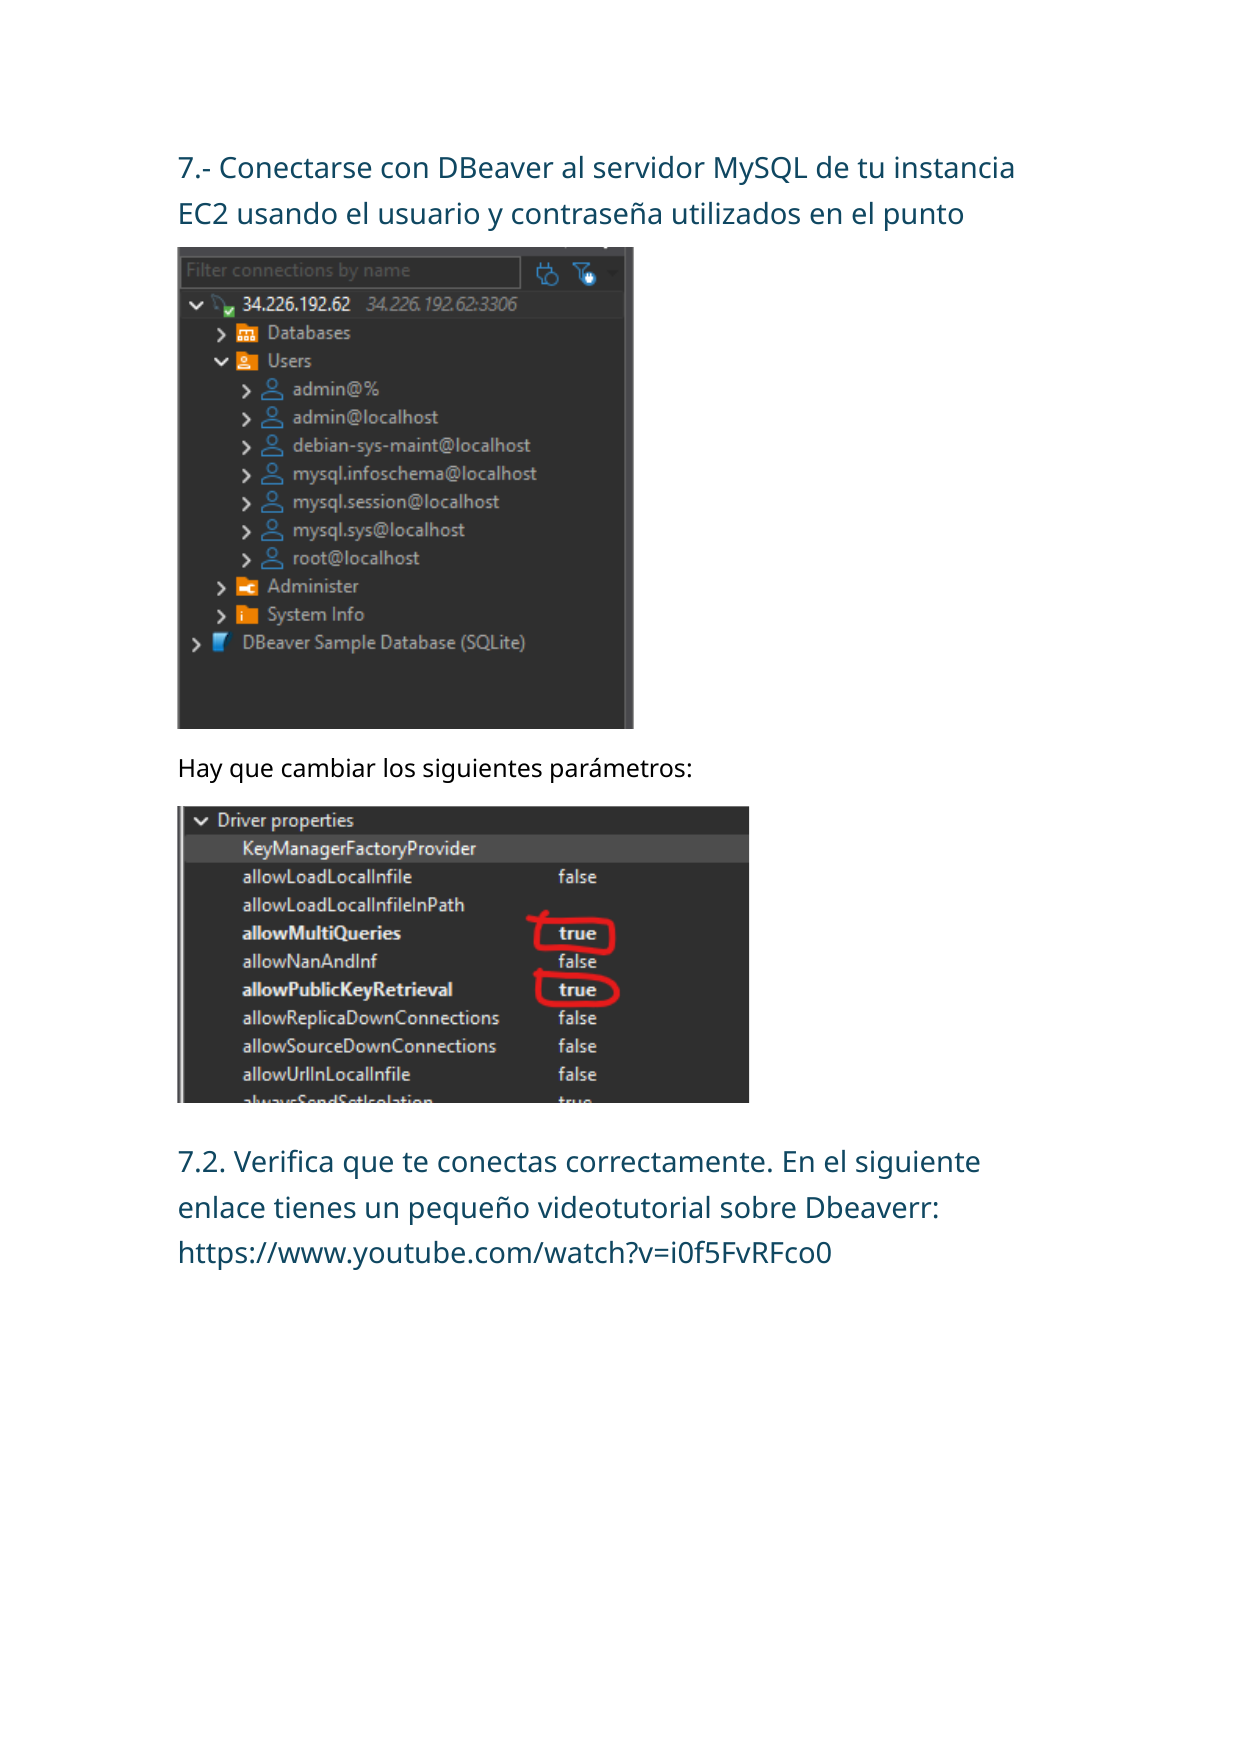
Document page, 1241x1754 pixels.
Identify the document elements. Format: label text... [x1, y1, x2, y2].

subtitle 7.- Conectarse con DBeaver al servidor MySQL de tu instancia EC2 usando el usuario y contraseña utilizados en el punto [177, 148, 1063, 233]
text Hay que cambiar los siguientes parámetros: [177, 750, 1063, 784]
subtitle 7.2. Verifica que te conectas correctamente. En el siguiente enlace tienes un pequeño videotutorial sobre Dbeaverr: https://www.youtube.com/watch?v=i0f5FvRFco0 [177, 1141, 1063, 1272]
